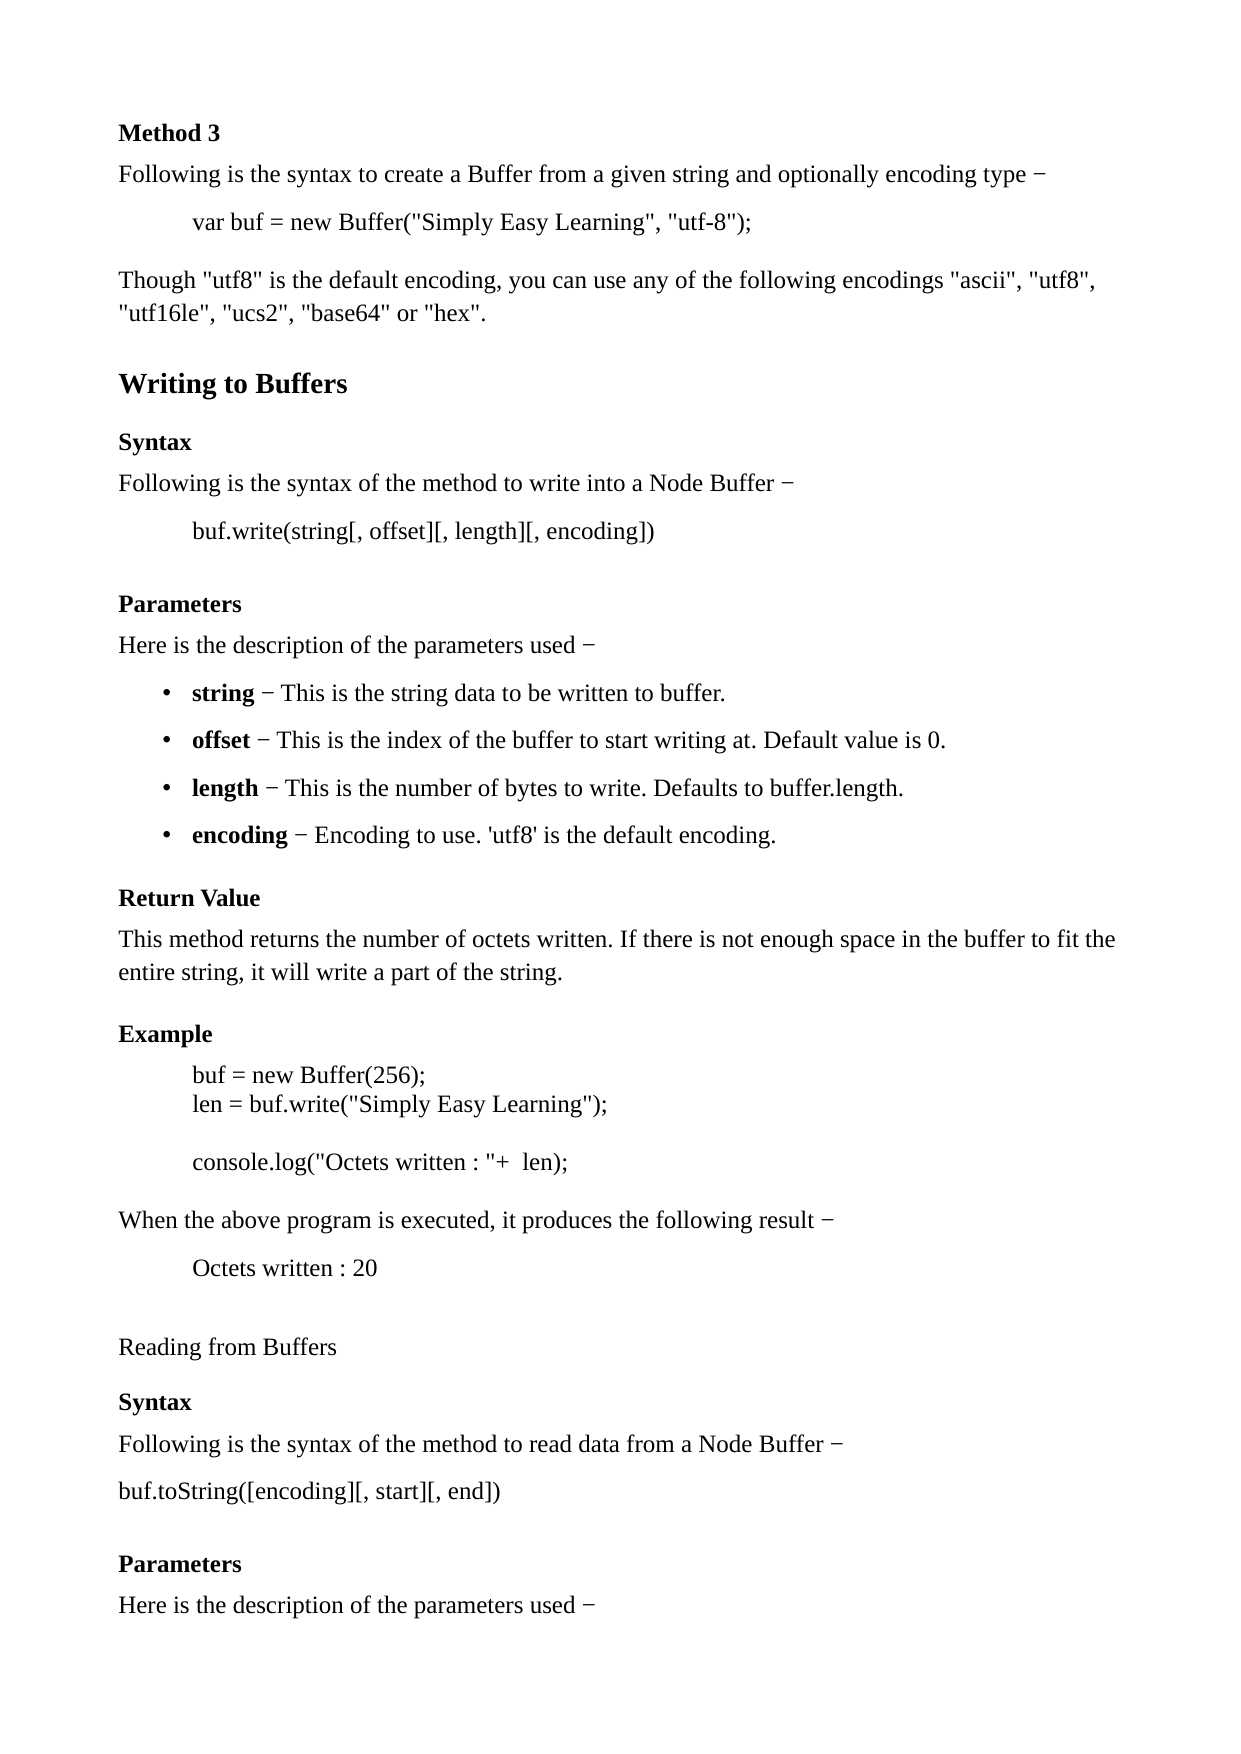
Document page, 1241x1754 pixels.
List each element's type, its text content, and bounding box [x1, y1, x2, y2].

list length − This is the number of bytes to write. Defaults to buffer.length. [162, 773, 1122, 802]
subtitle Parameters [118, 589, 1122, 618]
list string − This is the string data to be written to buffer. [162, 678, 1122, 707]
subtitle Method 3 [118, 118, 1122, 147]
subtitle Syntax [118, 427, 1122, 456]
text len = buf.write("Simply Easy Learning"); [118, 1089, 1122, 1118]
subtitle Example [118, 1019, 1122, 1048]
text Here is the description of the parameters used − [118, 630, 1122, 659]
text Following is the syntax of the method to read data from a Node Buffer − [118, 1429, 1122, 1457]
text This method returns the number of octets written. If there is not enough space in the buffer to fit the entire string, it will write a part of the string. [118, 924, 1122, 986]
subtitle Parameters [118, 1549, 1122, 1578]
subtitle Writing to Buffers [118, 367, 1122, 400]
subtitle Reading from Buffers [118, 1332, 1122, 1360]
text buf = new Buffer(256); [118, 1061, 1122, 1089]
subtitle Return Value [118, 883, 1122, 912]
text buf.write(string[, offset][, length][, encoding]) [118, 516, 1122, 545]
subtitle Syntax [118, 1387, 1122, 1416]
text Following is the syntax of the method to write into a Node Buffer − [118, 468, 1122, 497]
text When the above program is executed, it produces the following result − [118, 1205, 1122, 1234]
text console.log("Octets written : "+ len); [118, 1147, 1122, 1176]
text Octets written : 20 [118, 1253, 1122, 1281]
text buf.toString([encoding][, start][, end]) [118, 1476, 1122, 1505]
text Following is the syntax to create a Buffer from a given string and optionally encoding type − [118, 159, 1122, 188]
list offset − This is the index of the buffer to start writing at. Default value is 0. [162, 725, 1122, 754]
text Here is the description of the parameters used − [118, 1590, 1122, 1619]
list encoding − Encoding to use. 'utf8' is the default encoding. [162, 821, 1122, 849]
text Though "utf8" is the default encoding, you can use any of the following encodings "ascii", "utf8", "utf16le", "ucs2", "base64" or "hex". [118, 265, 1122, 327]
text var buf = new Buffer("Simply Easy Learning", "utf-8"); [118, 207, 1122, 236]
